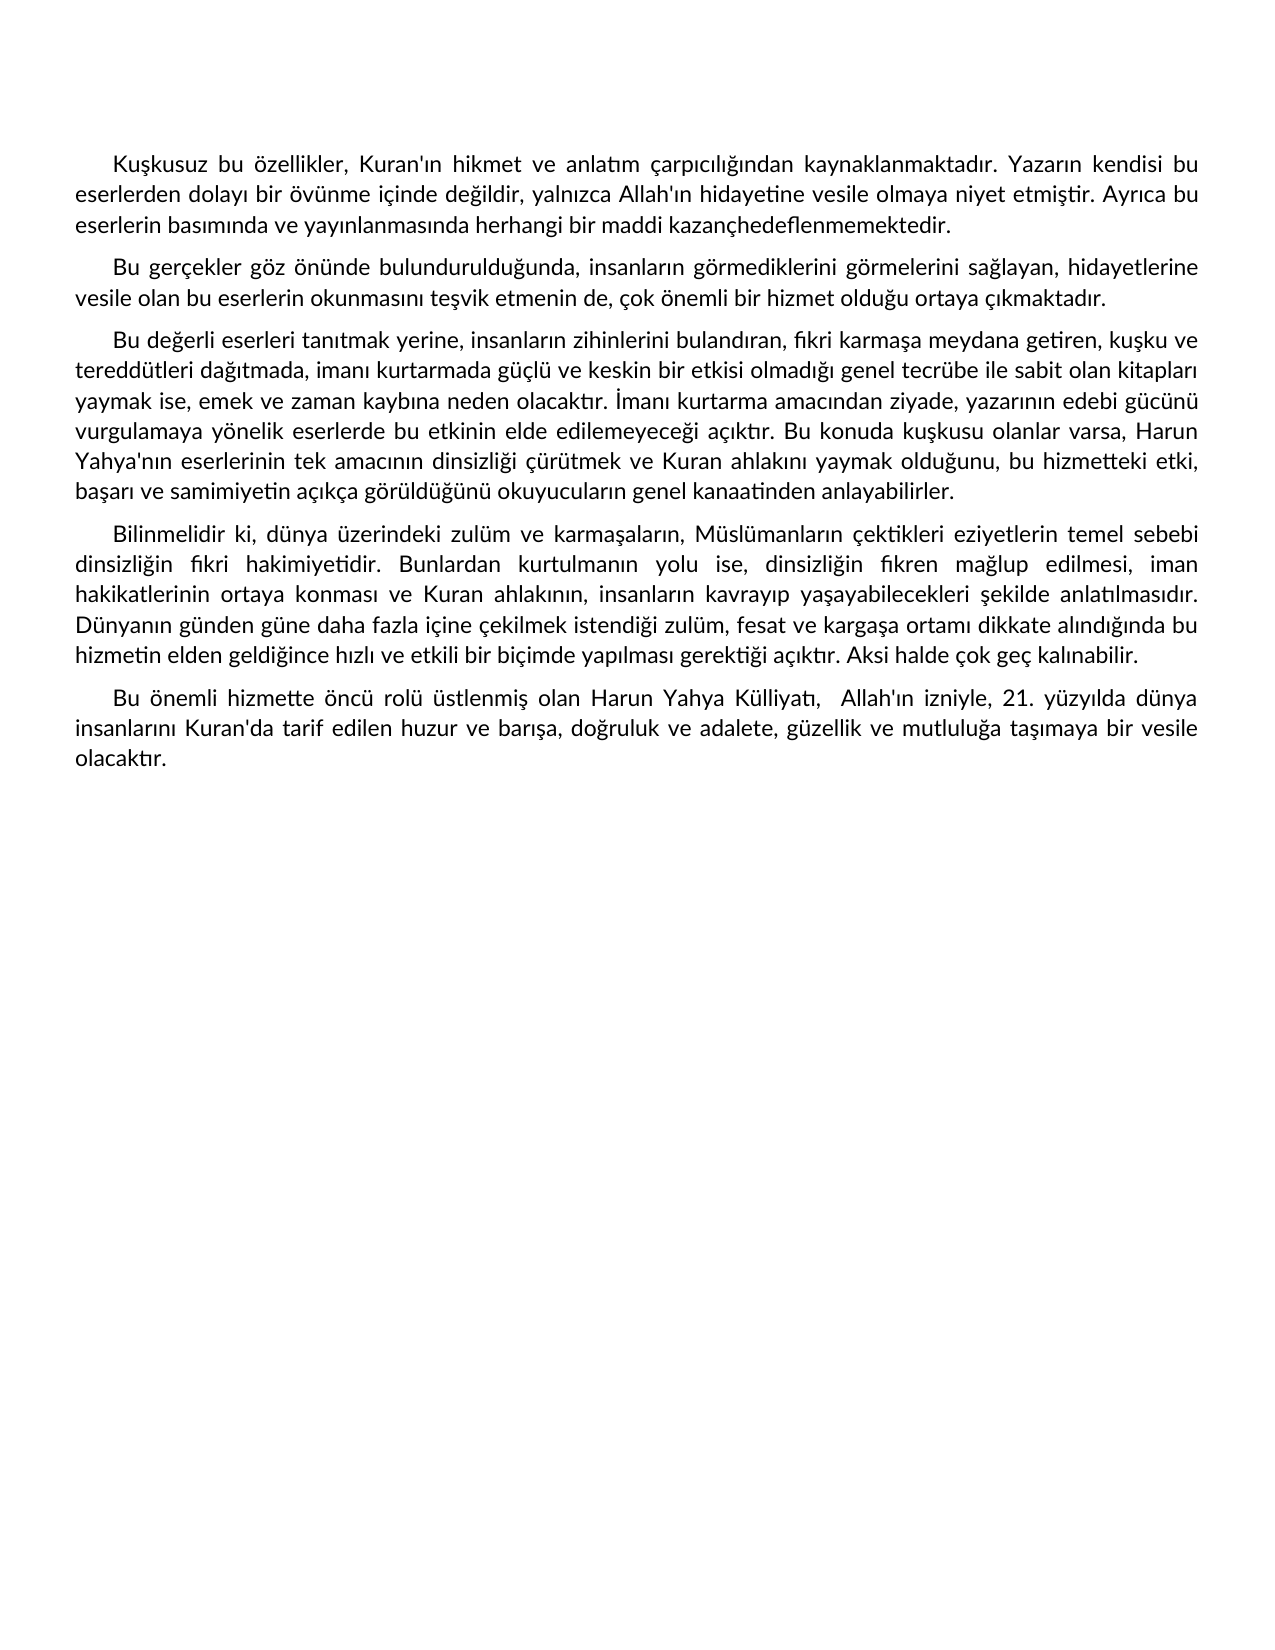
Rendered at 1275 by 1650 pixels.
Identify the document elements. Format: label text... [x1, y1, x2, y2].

text Bu önemli hizmette öncü rolü üstlenmiş olan Harun Yahya Külliyatı, Allah'ın izniyle, 21. yüzyılda dünya insanlarını Kuran'da tarif edilen huzur ve barışa, doğruluk ve adalete, güzellik ve mutluluğa taşımaya bir vesile olacaktır. [75, 683, 1200, 771]
text Bilinmelidir ki, dünya üzerindeki zulüm ve karmaşaların, Müslümanların çektikleri eziyetlerin temel sebebi dinsizliğin fikri hakimiyetidir. Bunlardan kurtulmanın yolu ise, dinsizliğin fikren mağlup edilmesi, iman hakikatlerinin ortaya konması ve Kuran ahlakının, insanların kavrayıp yaşayabilecekleri şekilde anlatılmasıdır. Dünyanın günden güne daha fazla içine çekilmek istendiği zulüm, fesat ve kargaşa ortamı dikkate alındığında bu hizmetin elden geldiğince hızlı ve etkili bir biçimde yapılması gerektiği açıktır. Aksi halde çok geç kalınabilir. [75, 520, 1200, 668]
text Bu değerli eserleri tanıtmak yerine, insanların zihinlerini bulandıran, fikri karmaşa meydana getiren, kuşku ve tereddütleri dağıtmada, imanı kurtarmada güçlü ve keskin bir etkisi olmadığı genel tecrübe ile sabit olan kitapları yaymak ise, emek ve zaman kaybına neden olacaktır. İmanı kurtarma amacından ziyade, yazarının edebi gücünü vurgulamaya yönelik eserlerde bu etkinin elde edilemeyeceği açıktır. Bu konuda kuşkusu olanlar varsa, Harun Yahya'nın eserlerinin tek amacının dinsizliği çürütmek ve Kuran ahlakını yaymak olduğunu, bu hizmetteki etki, başarı ve samimiyetin açıkça görüldüğünü okuyucuların genel kanaatinden anlayabilirler. [75, 326, 1200, 504]
text Bu gerçekler göz önünde bulundurulduğunda, insanların görmediklerini görmelerini sağlayan, hidayetlerine vesile olan bu eserlerin okunmasını teşvik etmenin de, çok önemli bir hizmet olduğu ortaya çıkmaktadır. [75, 253, 1200, 311]
text Kuşkusuz bu özellikler, Kuran'ın hikmet ve anlatım çarpıcılığından kaynaklanmaktadır. Yazarın kendisi bu eserlerden dolayı bir övünme içinde değildir, yalnızca Allah'ın hidayetine vesile olmaya niyet etmiştir. Ayrıca bu eserlerin basımında ve yayınlanmasında herhangi bir maddi kazançhedeflenmemektedir. [75, 150, 1200, 238]
